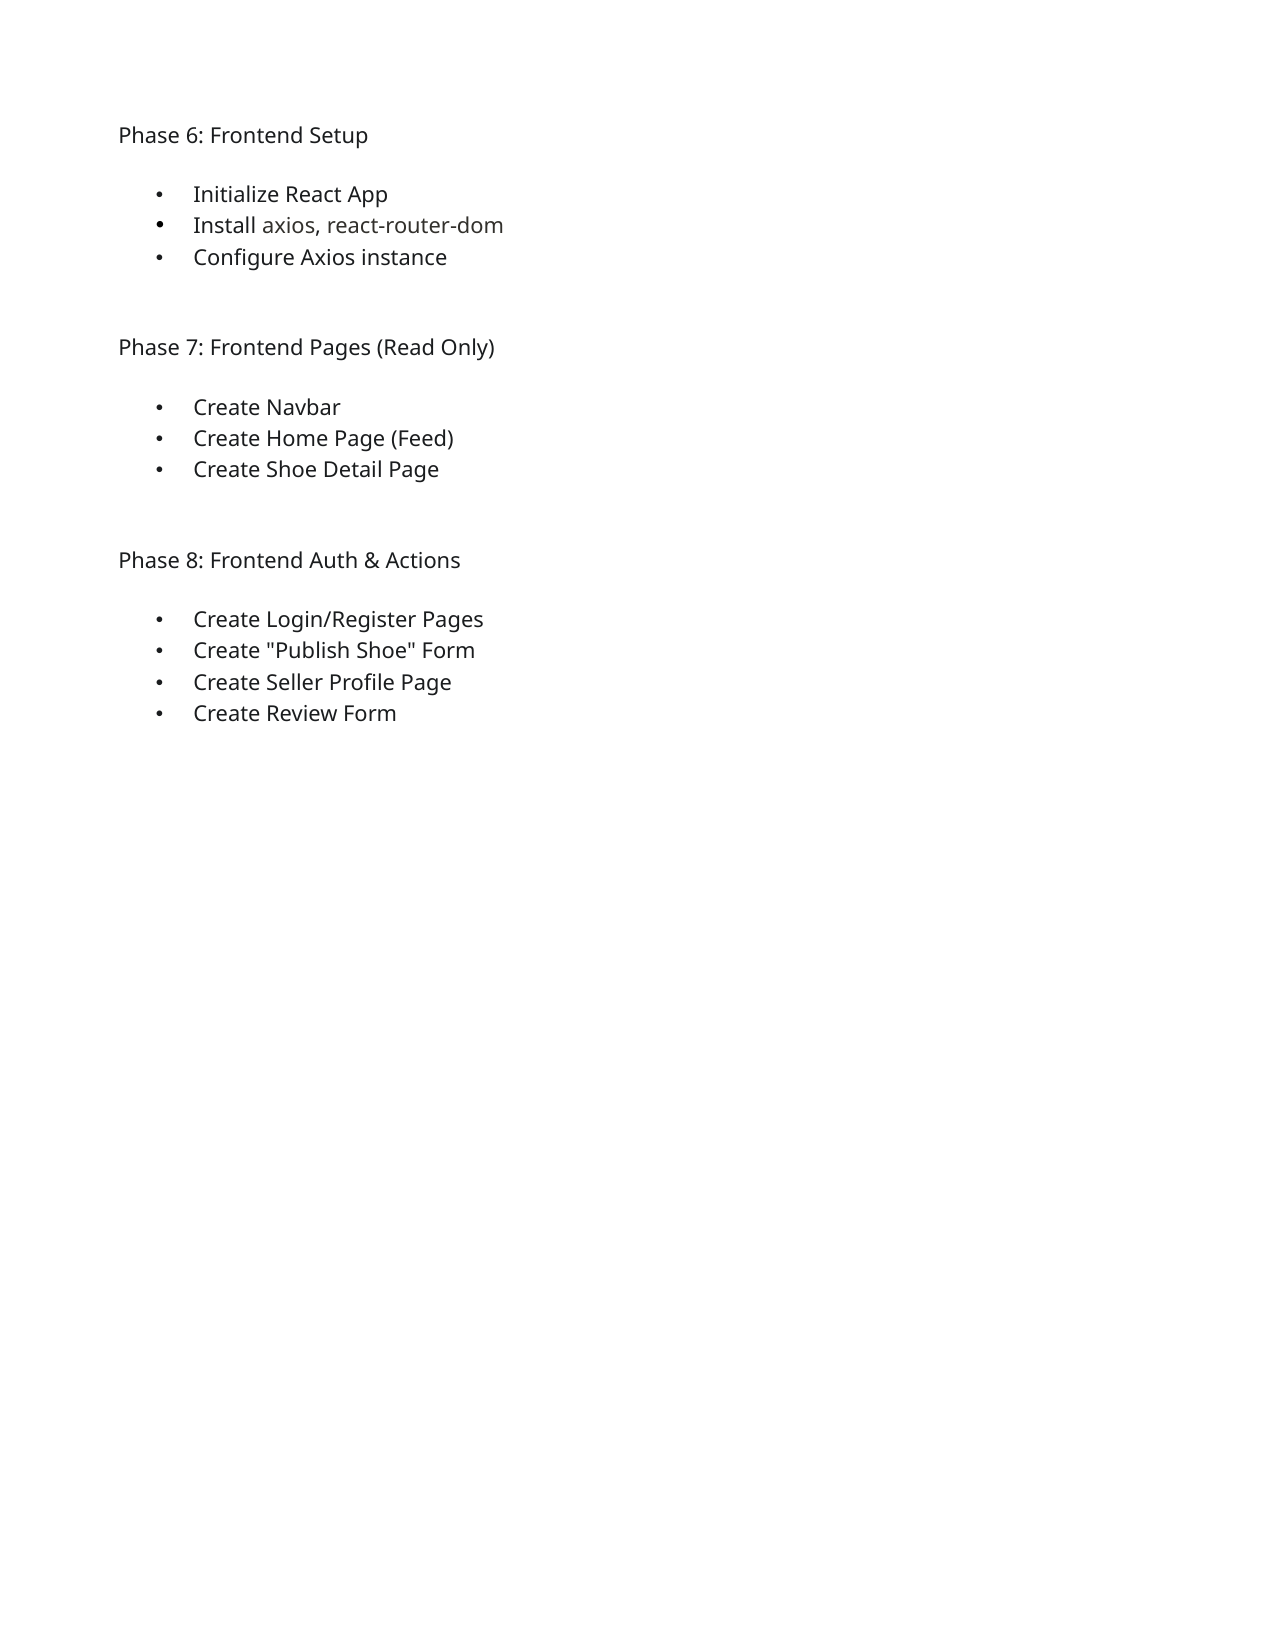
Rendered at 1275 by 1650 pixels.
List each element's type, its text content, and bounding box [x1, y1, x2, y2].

list Create Home Page (Feed) [156, 421, 1157, 452]
list Create Shoe Detail Page [156, 452, 1157, 484]
list Create Review Form [156, 696, 1157, 727]
list Create Seller Profile Page [156, 665, 1157, 696]
text Phase 8: Frontend Auth & Actions [118, 543, 1157, 574]
list Install axios, react-router-dom [156, 209, 1157, 240]
list Initialize React App [156, 177, 1157, 209]
list Configure Axios instance [156, 240, 1157, 271]
text Phase 6: Frontend Setup [118, 118, 1157, 149]
text Phase 7: Frontend Pages (Read Only) [118, 331, 1157, 362]
list Create Navbar [156, 390, 1157, 421]
list Create "Publish Shoe" Form [156, 634, 1157, 665]
list Create Login/Register Pages [156, 602, 1157, 634]
